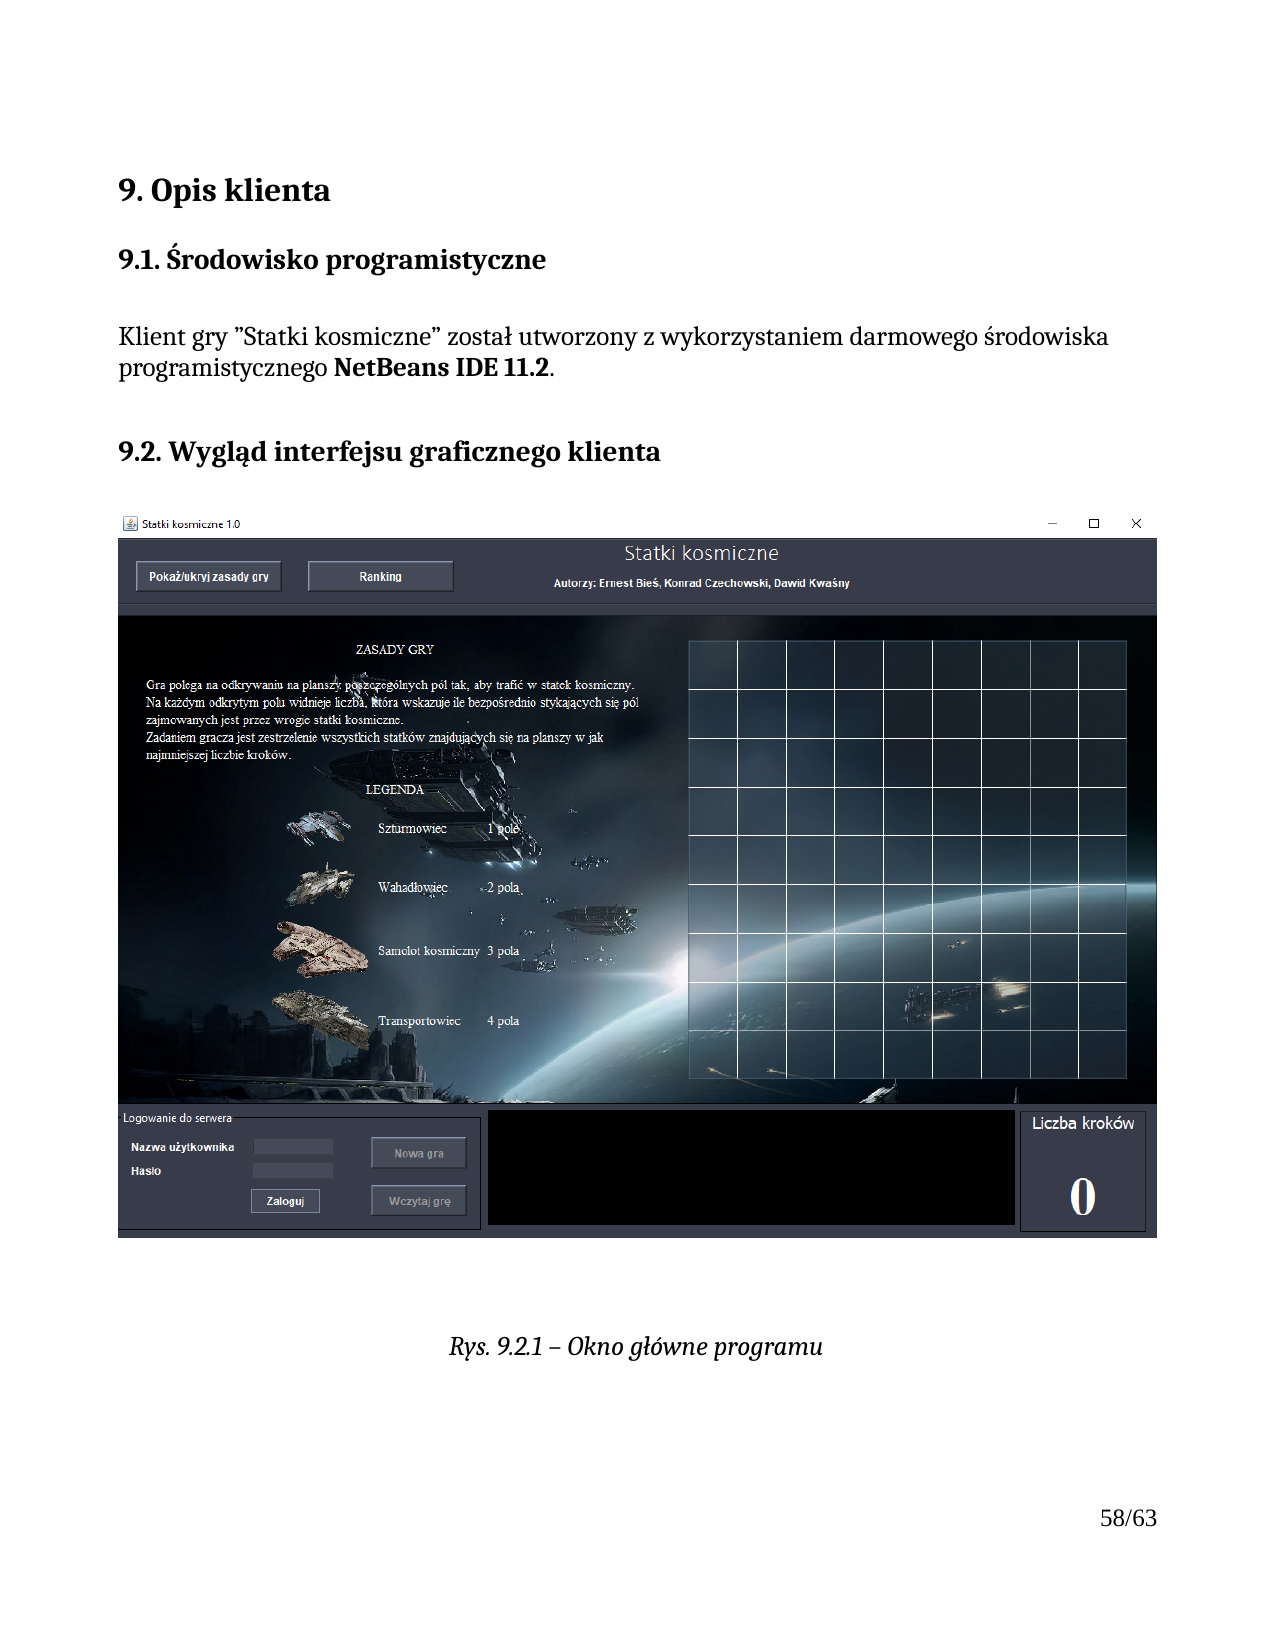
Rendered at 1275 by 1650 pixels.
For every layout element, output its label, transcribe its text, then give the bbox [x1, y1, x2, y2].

subtitle 9. Opis klienta [118, 172, 1157, 210]
text Klient gry ”Statki kosmiczne” został utworzony z wykorzystaniem darmowego środowiska programistycznego NetBeans IDE 11.2. [118, 321, 1157, 383]
text Rys. 9.2.1 – Okno główne programu [118, 1331, 1157, 1363]
subtitle 9.1. Środowisko programistyczne [118, 243, 1157, 277]
subtitle 9.2. Wygląd interfejsu graficznego klienta [118, 435, 1157, 468]
picture [118, 512, 1157, 1238]
